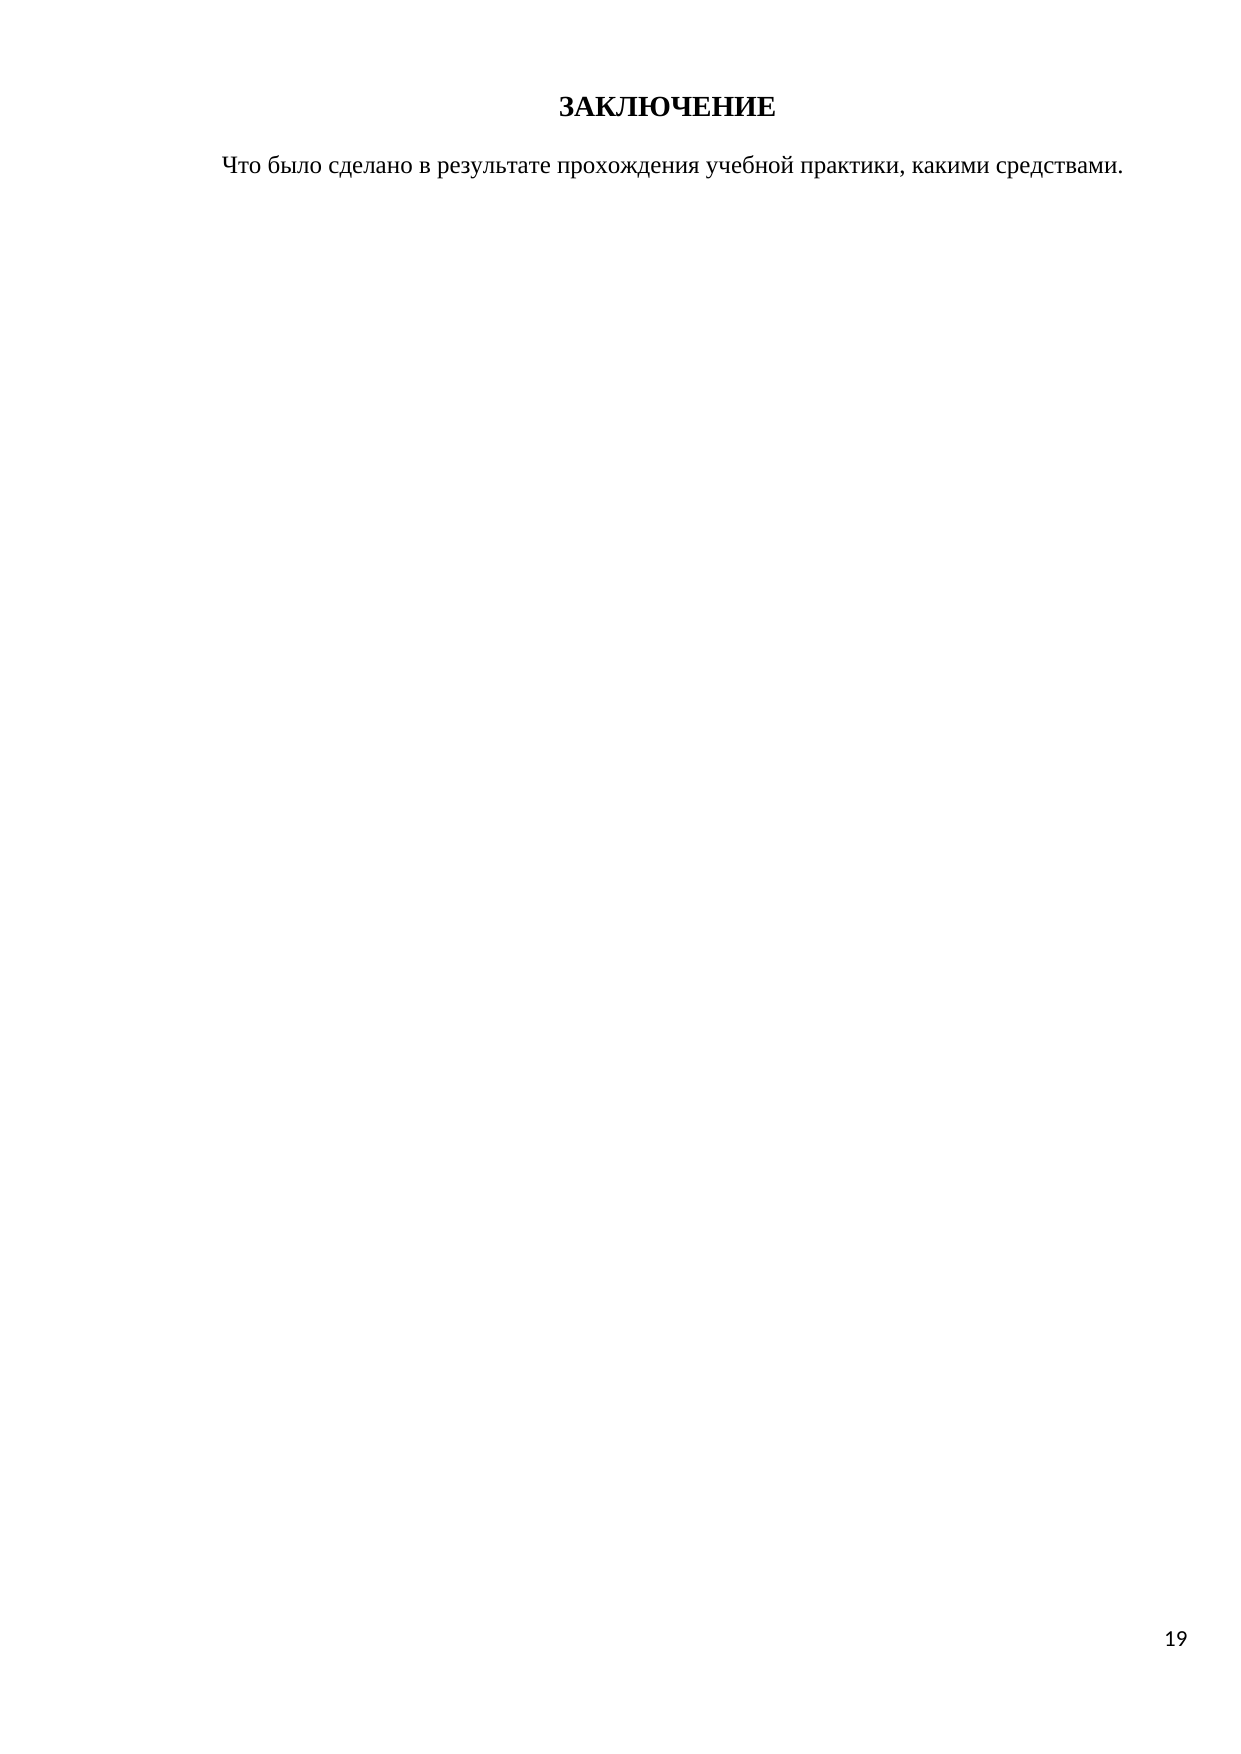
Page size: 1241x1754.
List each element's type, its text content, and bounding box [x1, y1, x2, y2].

text Что было сделано в результате прохождения учебной практики, какими средствами. [148, 151, 1187, 179]
subtitle ЗАКЛЮЧЕНИЕ [148, 89, 1187, 122]
